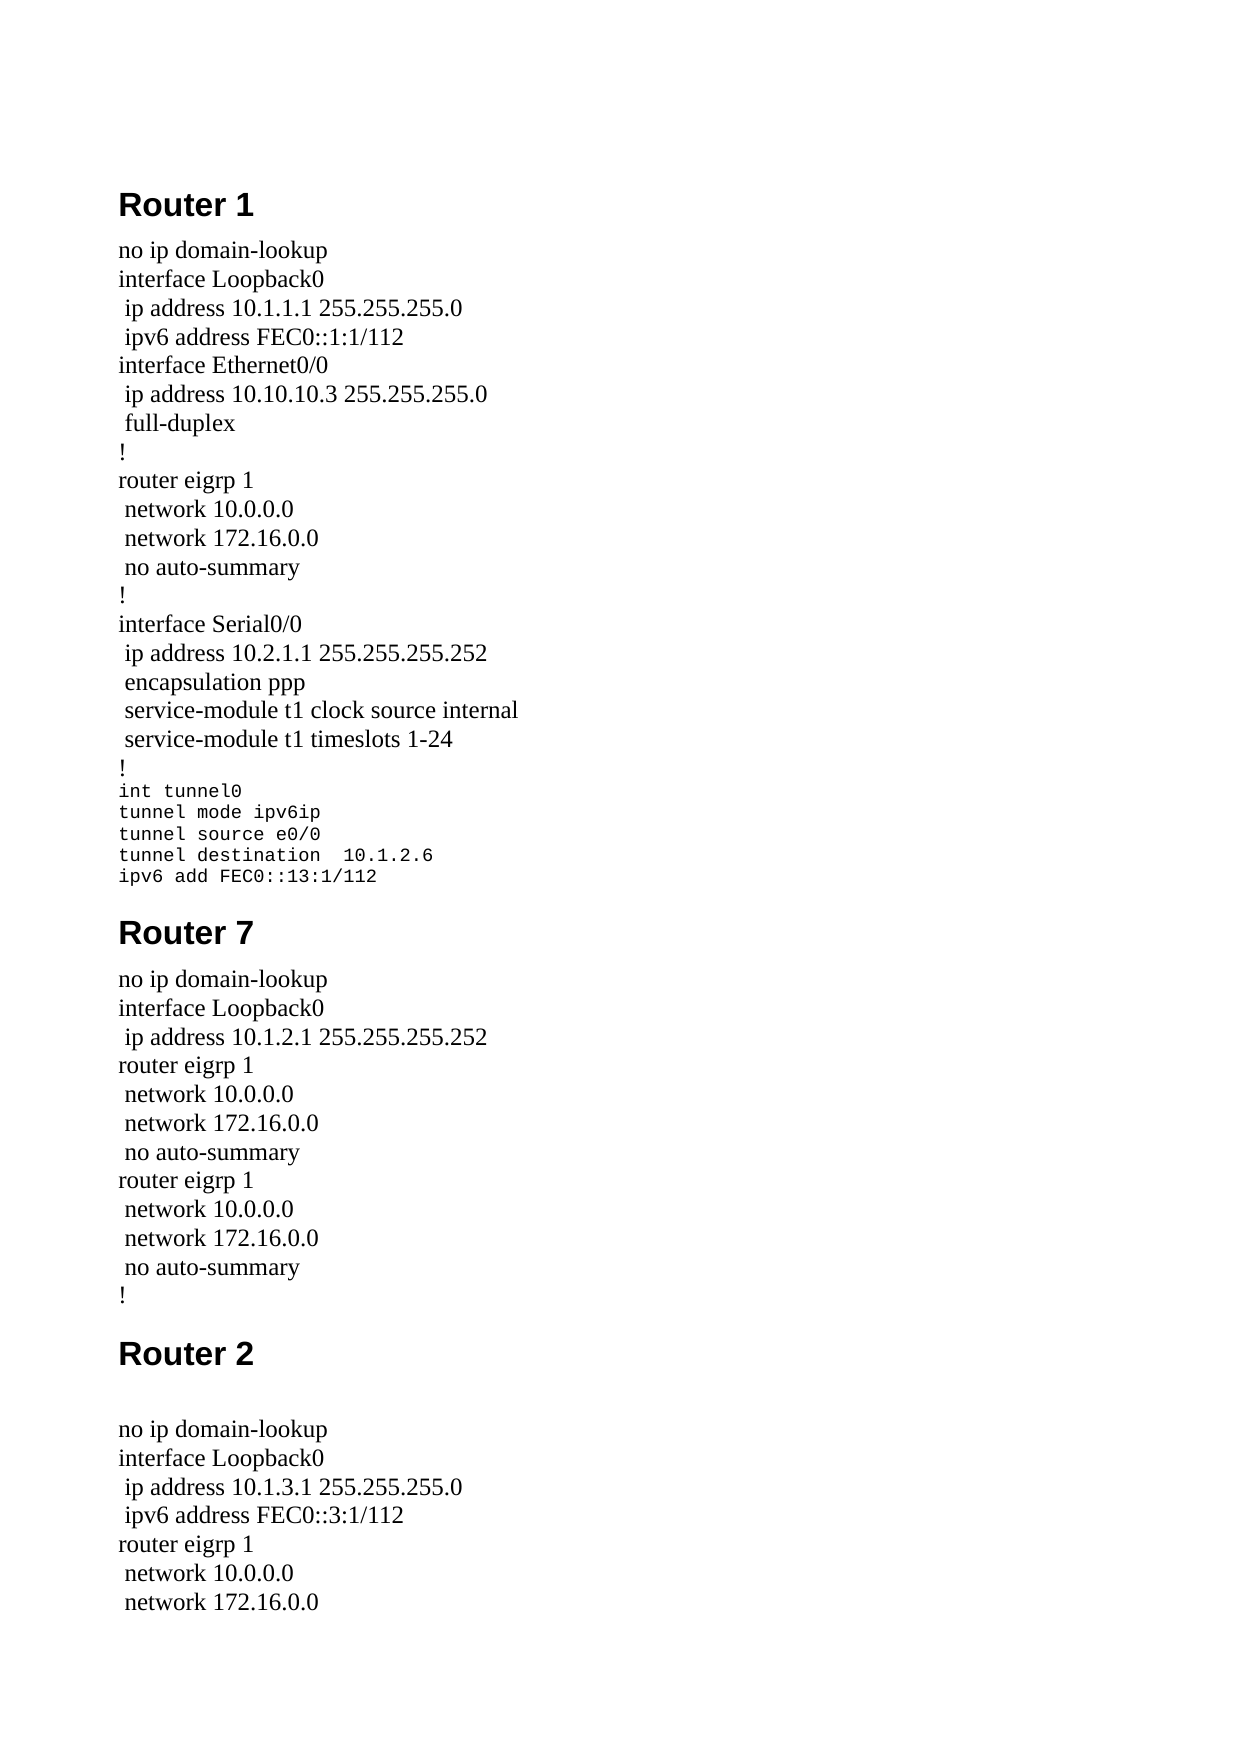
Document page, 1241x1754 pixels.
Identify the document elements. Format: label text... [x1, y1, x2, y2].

text ipv6 address FEC0::3:1/112 [118, 1500, 1122, 1529]
text network 10.0.0.0 [118, 494, 1122, 523]
subtitle Router 7 [118, 913, 1122, 952]
text router eigrp 1 [118, 1050, 1122, 1079]
text ip address 10.10.10.3 255.255.255.0 [118, 379, 1122, 408]
text ip address 10.1.3.1 255.255.255.0 [118, 1472, 1122, 1500]
text router eigrp 1 [118, 1165, 1122, 1194]
text interface Ethernet0/0 [118, 351, 1122, 379]
text network 172.16.0.0 [118, 1587, 1122, 1615]
text no ip domain-lookup [118, 236, 1122, 264]
subtitle Router 1 [118, 184, 1122, 223]
text network 10.0.0.0 [118, 1558, 1122, 1587]
text service-module t1 clock source internal [118, 696, 1122, 724]
text interface Loopback0 [118, 1443, 1122, 1472]
text no auto-summary [118, 1252, 1122, 1280]
text no ip domain-lookup [118, 1414, 1122, 1443]
text service-module t1 timeslots 1-24 [118, 724, 1122, 753]
text network 172.16.0.0 [118, 1108, 1122, 1137]
text tunnel source e0/0 [118, 824, 1122, 846]
text full-duplex [118, 408, 1122, 437]
text no ip domain-lookup [118, 964, 1122, 993]
text network 10.0.0.0 [118, 1194, 1122, 1223]
text int tunnel0 [118, 782, 1122, 803]
subtitle Router 2 [118, 1334, 1122, 1373]
text tunnel destination 10.1.2.6 [118, 846, 1122, 867]
text interface Loopback0 [118, 264, 1122, 293]
text encapsulation ppp [118, 667, 1122, 696]
text no auto-summary [118, 1137, 1122, 1165]
text ipv6 address FEC0::1:1/112 [118, 322, 1122, 351]
text network 172.16.0.0 [118, 523, 1122, 552]
text ipv6 add FEC0::13:1/112 [118, 867, 1122, 888]
text ip address 10.1.1.1 255.255.255.0 [118, 293, 1122, 322]
text ! [118, 753, 1122, 782]
text router eigrp 1 [118, 466, 1122, 494]
text ip address 10.1.2.1 255.255.255.252 [118, 1022, 1122, 1050]
text router eigrp 1 [118, 1529, 1122, 1558]
text network 172.16.0.0 [118, 1223, 1122, 1252]
text ! [118, 437, 1122, 466]
text interface Loopback0 [118, 993, 1122, 1022]
text interface Serial0/0 [118, 609, 1122, 638]
text ! [118, 581, 1122, 609]
text tunnel mode ipv6ip [118, 803, 1122, 824]
text ip address 10.2.1.1 255.255.255.252 [118, 638, 1122, 667]
text ! [118, 1280, 1122, 1309]
text network 10.0.0.0 [118, 1079, 1122, 1108]
text no auto-summary [118, 552, 1122, 581]
